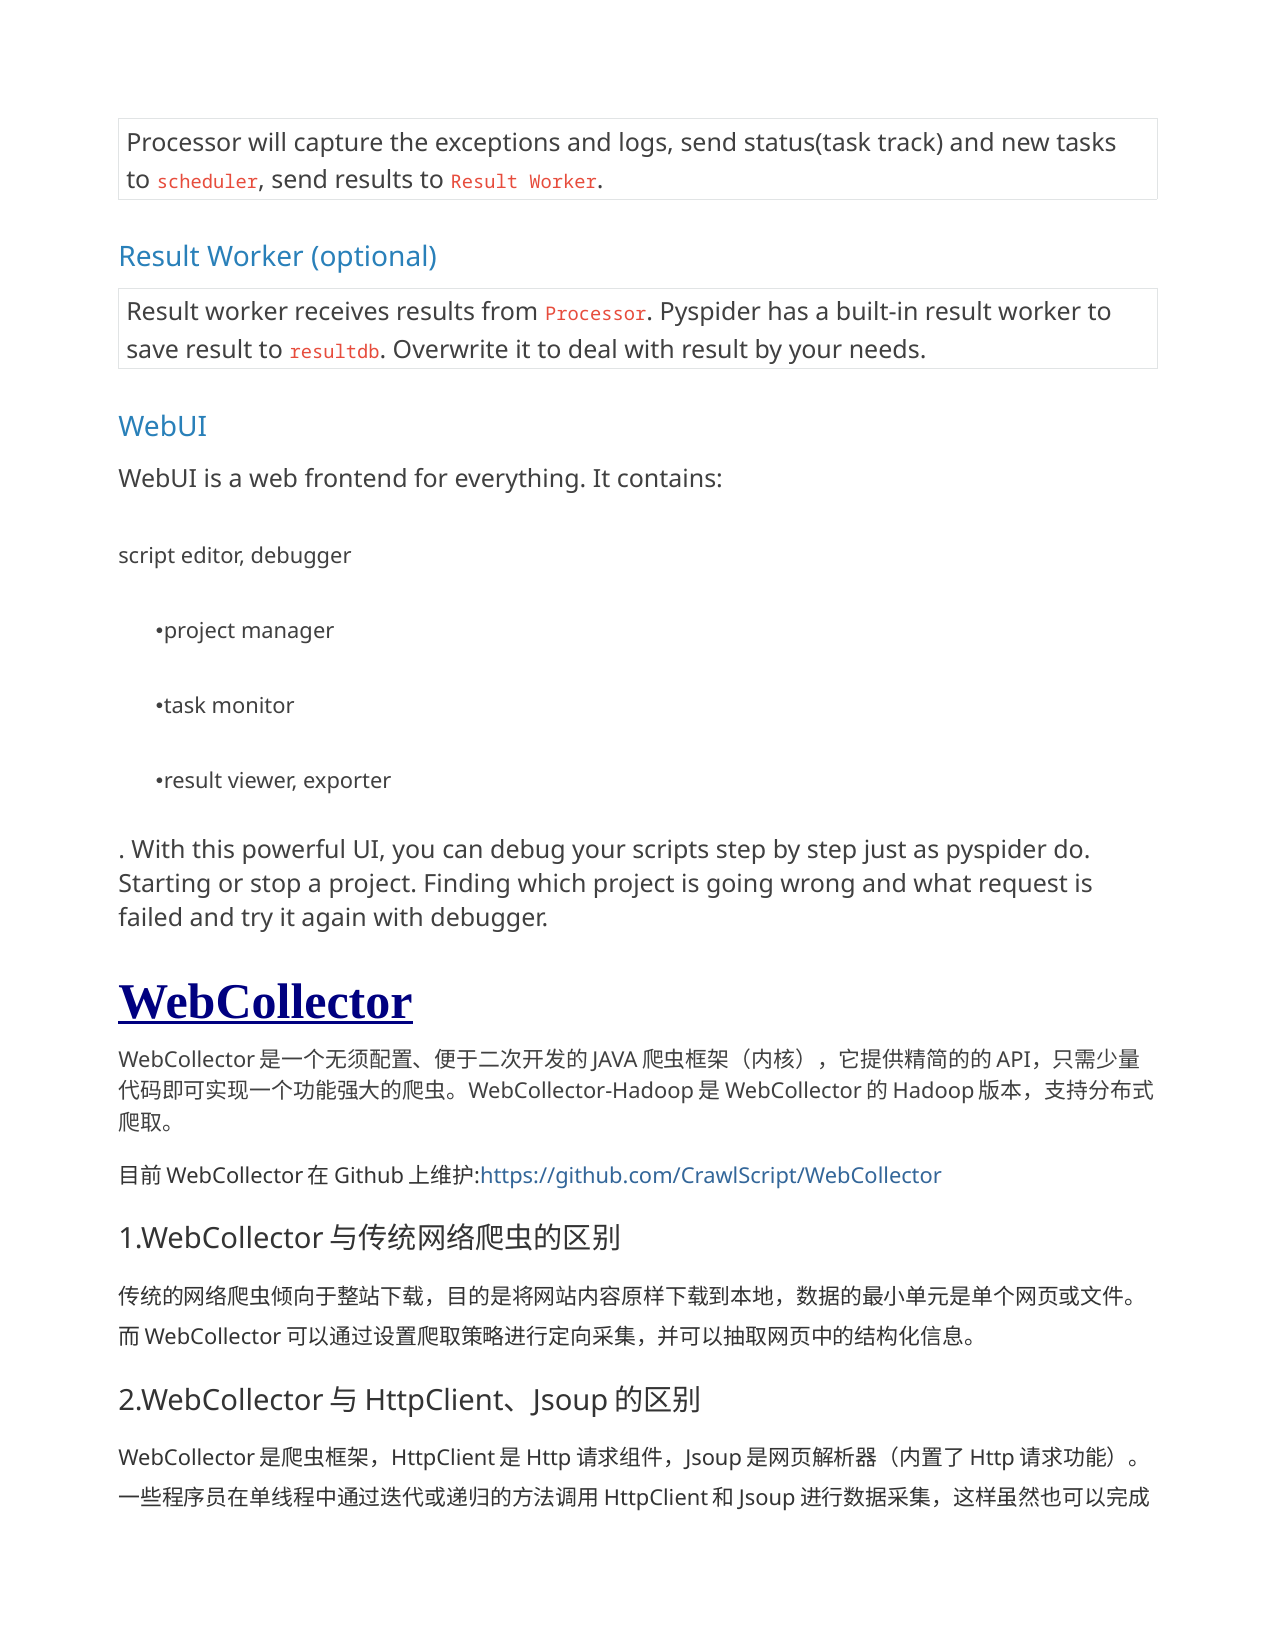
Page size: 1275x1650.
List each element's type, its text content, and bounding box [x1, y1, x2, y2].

text 一些程序员在单线程中通过迭代或递归的方法调用HttpClient和Jsoup进行数据采集，这样虽然也可以完成 [118, 1472, 1157, 1512]
text script editor, debugger [118, 532, 1157, 569]
text WebCollector是一个无须配置、便于二次开发的JAVA爬虫框架（内核），它提供精简的的API，只需少量代码即可实现一个功能强大的爬虫。WebCollector-Hadoop是WebCollector的Hadoop版本，支持分布式爬取。 [118, 1042, 1157, 1137]
text 传统的网络爬虫倾向于整站下载，目的是将网站内容原样下载到本地，数据的最小单元是单个网页或文件。而WebCollector可以通过设置爬取策略进行定向采集，并可以抽取网页中的结构化信息。 [118, 1270, 1157, 1351]
text WebCollector是爬虫框架，HttpClient是Http请求组件，Jsoup是网页解析器（内置了Http请求功能）。 [118, 1431, 1157, 1472]
subtitle Result Worker (optional) [118, 237, 1157, 275]
subtitle 1.WebCollector与传统网络爬虫的区别 [118, 1215, 1157, 1257]
subtitle 2.WebCollector与HttpClient、Jsoup的区别 [118, 1376, 1157, 1418]
list result viewer, exporter [156, 757, 1157, 794]
subtitle WebUI [118, 406, 1157, 444]
text WebUI is a web frontend for everything. It contains: [118, 457, 1157, 494]
text 目前WebCollector在Github上维护:https://github.com/CrawlScript/WebCollector [118, 1149, 1157, 1190]
text . With this powerful UI, you can debug your scripts step by step just as pyspider do. Starting or stop a project. Finding which project is going wrong and what request is failed and try it again with debugger. [118, 832, 1157, 934]
subtitle WebCollector [118, 972, 1157, 1029]
list project manager [156, 607, 1157, 644]
text Processor will capture the exceptions and logs, send status(task track) and new tasks to scheduler, send results to Result Worker. [119, 119, 1157, 199]
text Result worker receives results from Processor. Pyspider has a built-in result worker to save result to resultdb. Overwrite it to deal with result by your needs. [119, 289, 1157, 368]
list task monitor [156, 682, 1157, 719]
